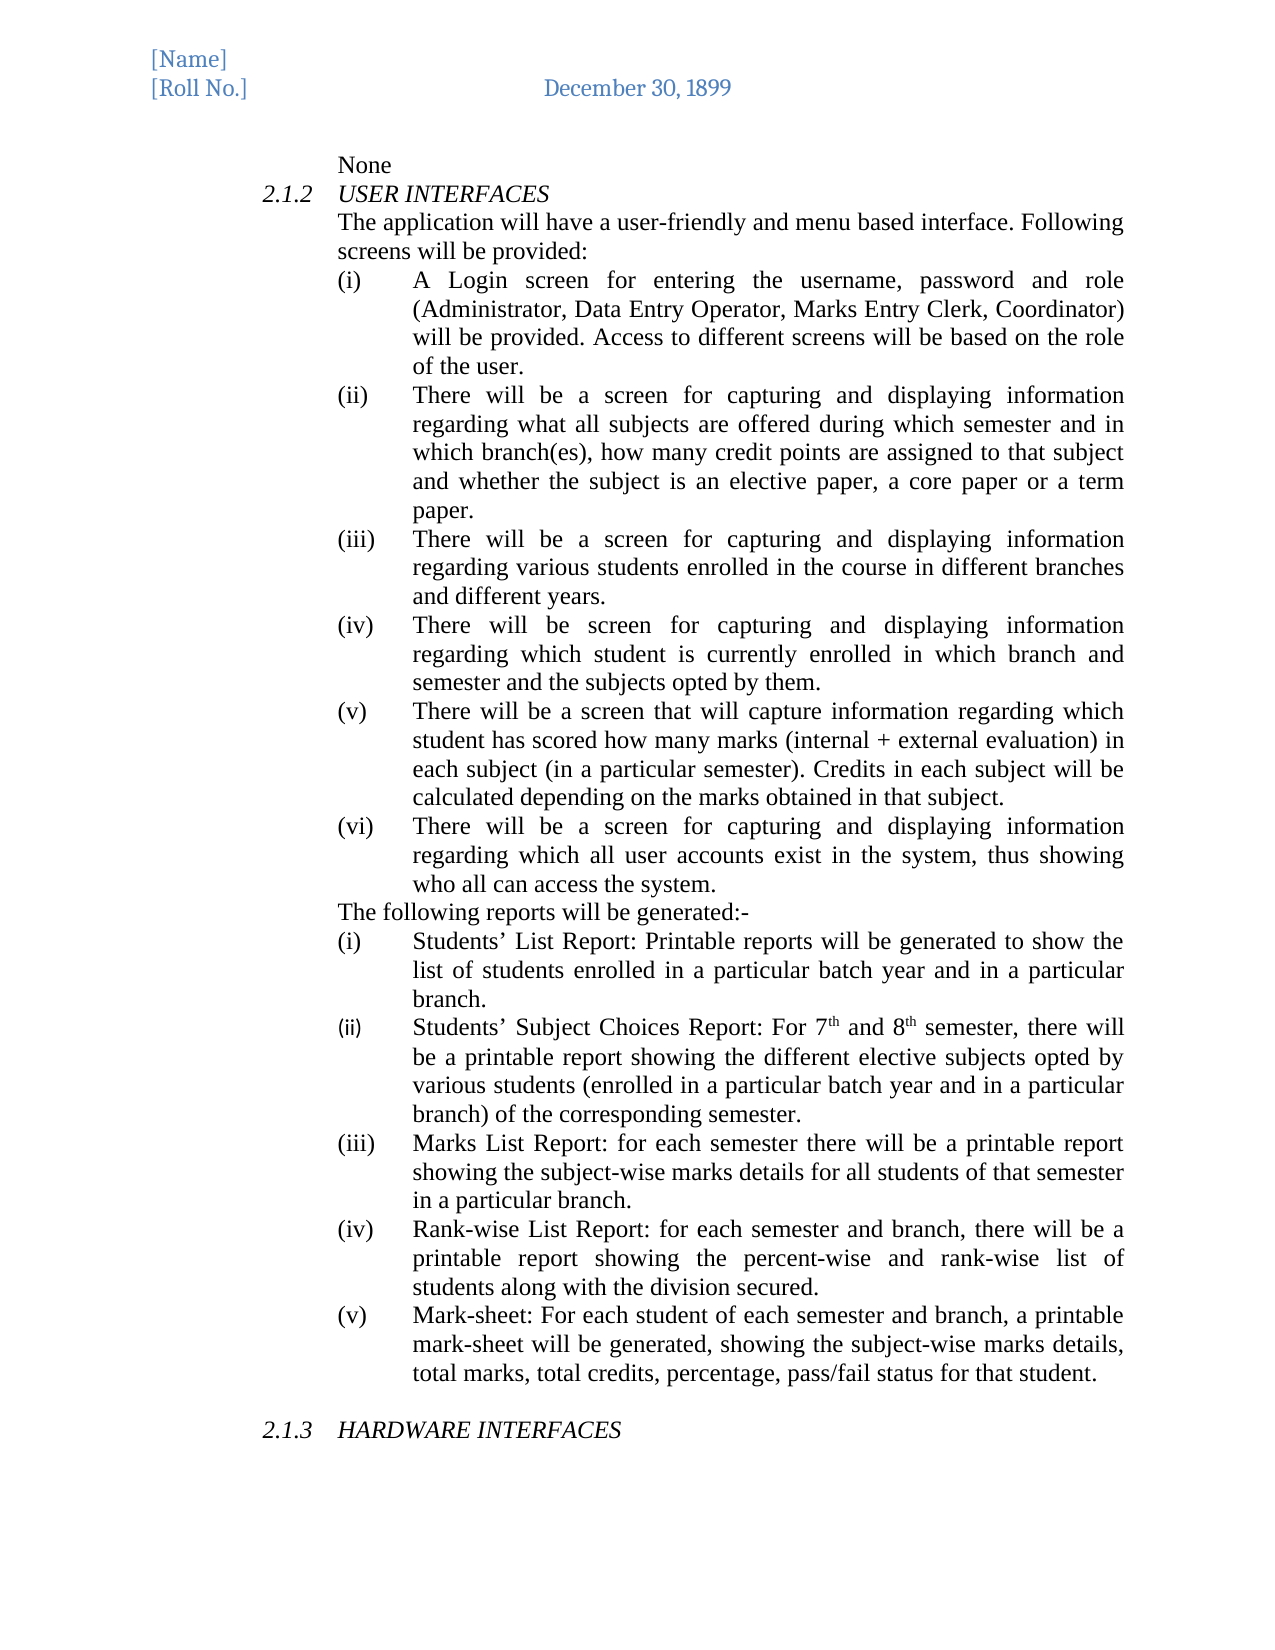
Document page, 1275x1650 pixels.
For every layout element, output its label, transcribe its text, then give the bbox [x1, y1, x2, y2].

list A Login screen for entering the username, password and role (Administrator, Data Entry Operator, Marks Entry Clerk, Coordinator) will be provided. Access to different screens will be based on the role of the user. [337, 265, 1125, 380]
list Mark-sheet: For each student of each semester and branch, a printable mark-sheet will be generated, showing the subject-wise marks details, total marks, total credits, percentage, pass/fail status for that student. [337, 1300, 1125, 1387]
list USER INTERFACES [262, 179, 1125, 207]
list Students’ List Report: Printable reports will be generated to show the list of students enrolled in a particular batch year and in a particular branch. [337, 926, 1125, 1012]
list Rank-wise List Report: for each semester and branch, there will be a printable report showing the percent-wise and rank-wise list of students along with the division secured. [337, 1214, 1125, 1300]
list There will be screen for capturing and displaying information regarding which student is currently enrolled in which branch and semester and the subjects opted by them. [337, 610, 1125, 696]
list Marks List Report: for each semester there will be a printable report showing the subject-wise marks details for all students of that semester in a particular branch. [337, 1128, 1125, 1214]
list There will be a screen for capturing and displaying information regarding what all subjects are offered during which semester and in which branch(es), how many credit points are assigned to that subject and whether the subject is an elective paper, a core paper or a term paper. [337, 380, 1125, 524]
list None [337, 150, 1125, 179]
list There will be a screen for capturing and displaying information regarding which all user accounts exist in the system, thus showing who all can access the system. [337, 811, 1125, 897]
list There will be a screen that will capture information regarding which student has scored how many marks (internal + external evaluation) in each subject (in a particular semester). Credits in each subject will be calculated depending on the marks obtained in that subject. [337, 696, 1125, 811]
list Students’ Subject Choices Report: For 7th and 8th semester, there will be a printable report showing the different elective subjects opted by various students (enrolled in a particular batch year and in a particular branch) of the corresponding semester. [337, 1012, 1125, 1128]
list The application will have a user-friendly and menu based interface. Following screens will be provided: [337, 207, 1125, 265]
list There will be a screen for capturing and displaying information regarding various students enrolled in the course in different branches and different years. [337, 524, 1125, 610]
text The following reports will be generated:- [337, 897, 1125, 926]
list HARDWARE INTERFACES [262, 1415, 1125, 1444]
